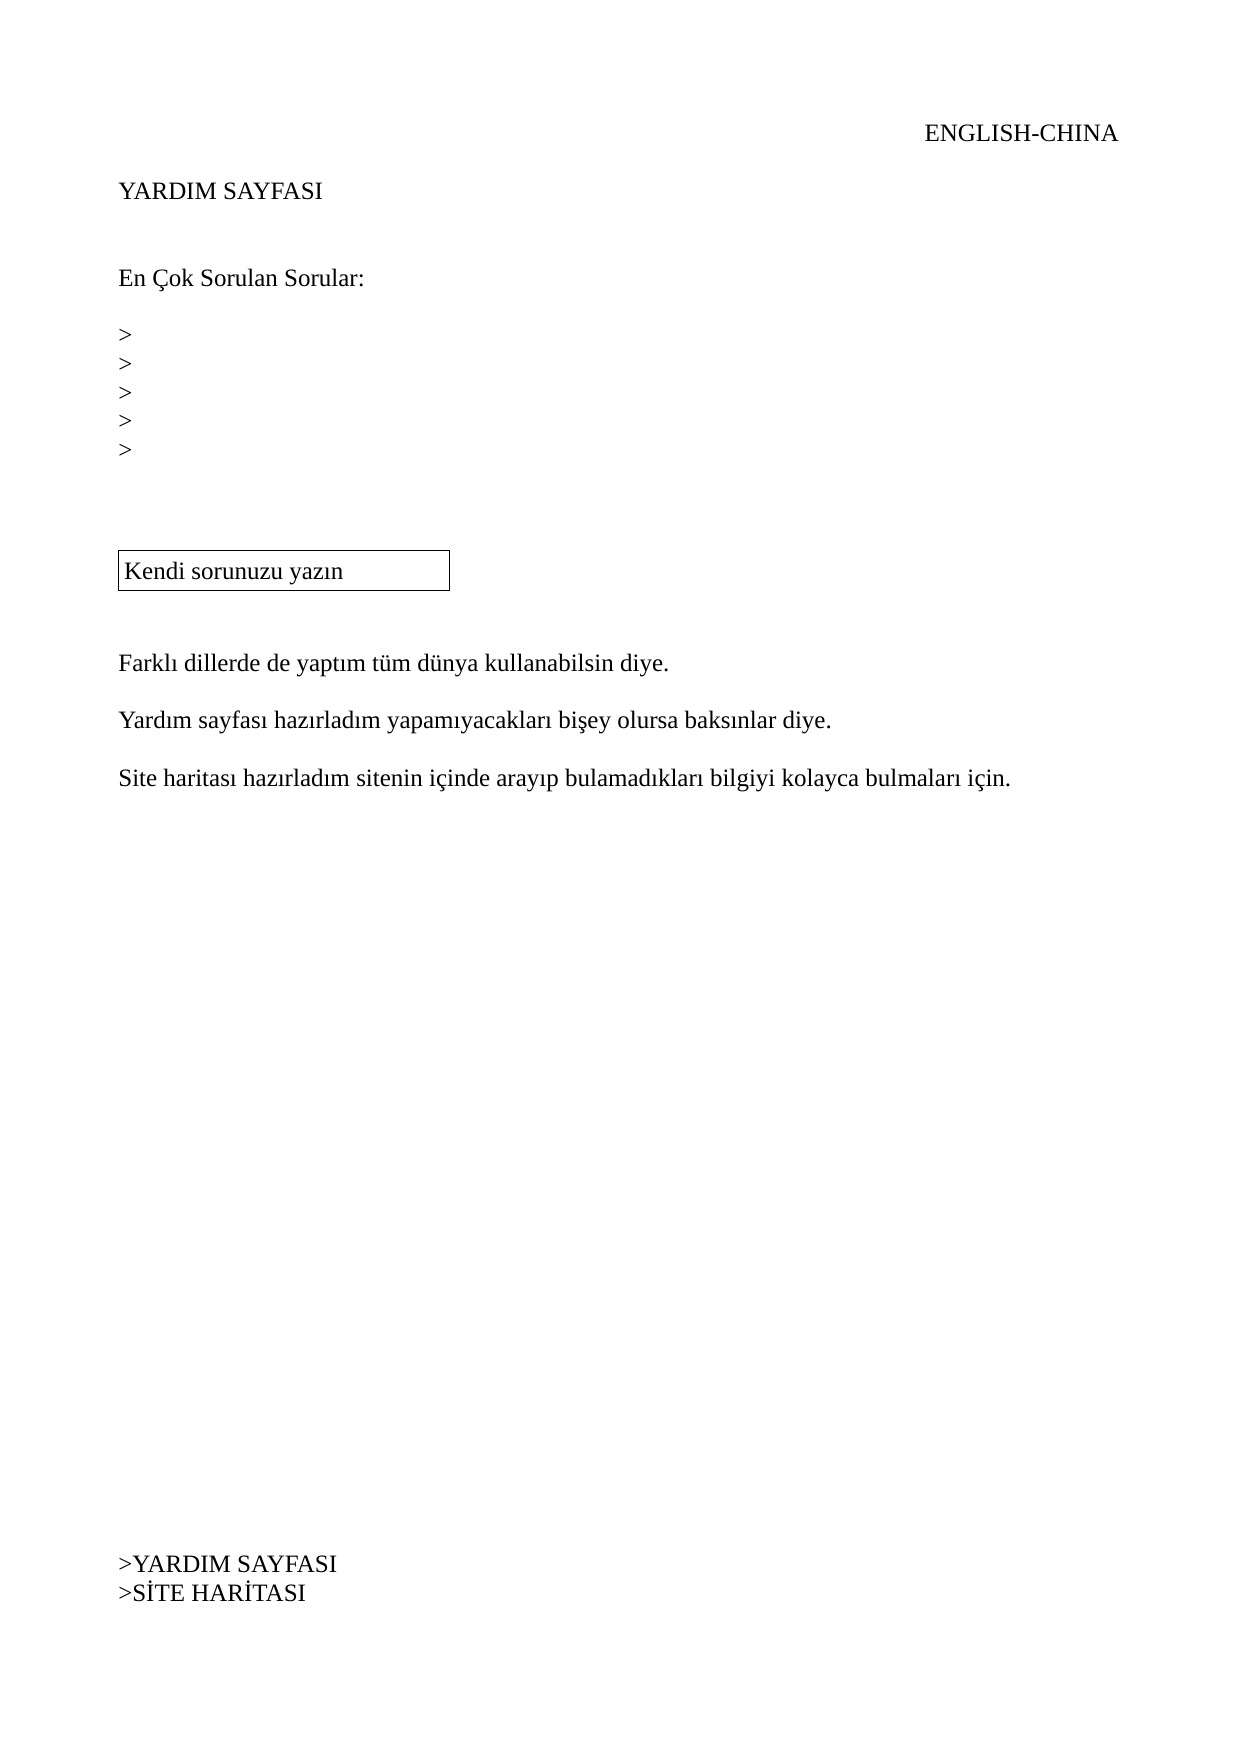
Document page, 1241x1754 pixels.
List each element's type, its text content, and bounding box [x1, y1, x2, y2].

text En Çok Sorulan Sorular: [118, 263, 1122, 291]
text Farklı dillerde de yaptım tüm dünya kullanabilsin diye. [118, 648, 1122, 677]
text Yardım sayfası hazırladım yapamıyacakları bişey olursa baksınlar diye. [118, 706, 1122, 734]
text > [118, 435, 1122, 464]
text YARDIM SAYFASI [118, 176, 1122, 205]
text Site haritası hazırladım sitenin içinde arayıp bulamadıkları bilgiyi kolayca bulmaları için. [118, 763, 1122, 792]
text > [118, 378, 1122, 406]
text > [118, 320, 1122, 349]
text > [118, 349, 1122, 378]
text > [118, 406, 1122, 435]
table_header Kendi sorunuzu yazın [119, 551, 449, 590]
